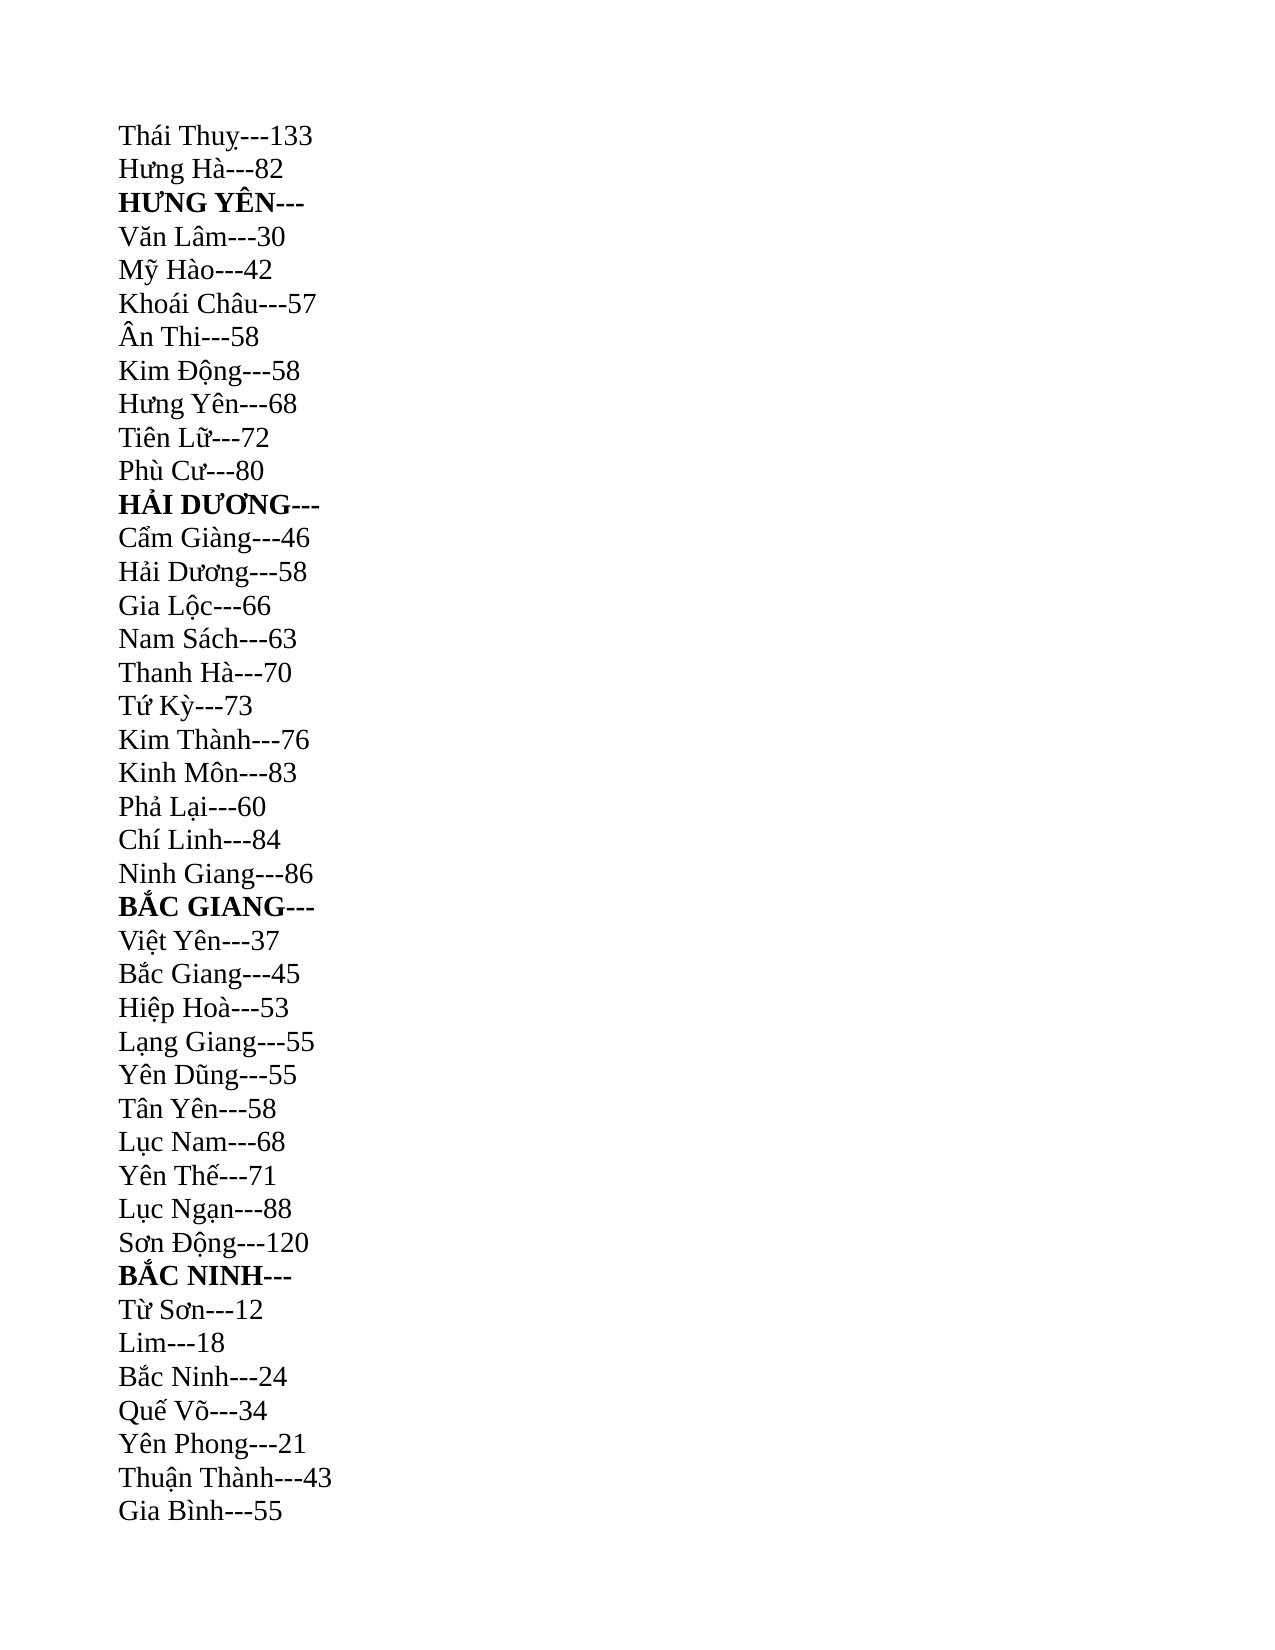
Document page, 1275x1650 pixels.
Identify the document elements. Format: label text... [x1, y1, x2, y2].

text Ân Thi---58 [118, 319, 1157, 353]
text Hưng Yên---68 [118, 386, 1157, 420]
text Hải Dương---58 [118, 554, 1157, 588]
text Cẩm Giàng---46 [118, 521, 1157, 554]
text Tiên Lữ---72 [118, 420, 1157, 453]
text Bắc Giang---45 [118, 957, 1157, 990]
text Lục Ngạn---88 [118, 1191, 1157, 1225]
text Khoái Châu---57 [118, 286, 1157, 319]
text Phù Cư---80 [118, 453, 1157, 487]
text Yên Thế---71 [118, 1158, 1157, 1191]
text Việt Yên---37 [118, 923, 1157, 957]
text Chí Linh---84 [118, 822, 1157, 856]
text Hưng Hà---82 [118, 152, 1157, 185]
text Lạng Giang---55 [118, 1024, 1157, 1057]
text Văn Lâm---30 [118, 219, 1157, 252]
text Kinh Môn---83 [118, 755, 1157, 789]
text Sơn Động---120 [118, 1225, 1157, 1258]
text Lim---18 [118, 1326, 1157, 1359]
text Nam Sách---63 [118, 621, 1157, 655]
text Phả Lại---60 [118, 789, 1157, 822]
text Bắc Ninh---24 [118, 1359, 1157, 1393]
text Gia Bình---55 [118, 1493, 1157, 1527]
text Quế Võ---34 [118, 1393, 1157, 1426]
text BẮC GIANG--- [118, 889, 1157, 923]
text Tân Yên---58 [118, 1091, 1157, 1124]
text Kim Thành---76 [118, 722, 1157, 755]
text Lục Nam---68 [118, 1124, 1157, 1158]
text Thái Thuỵ---133 [118, 118, 1157, 152]
text Mỹ Hào---42 [118, 252, 1157, 286]
text Ninh Giang---86 [118, 856, 1157, 889]
text Thanh Hà---70 [118, 655, 1157, 688]
text Yên Dũng---55 [118, 1057, 1157, 1091]
text Từ Sơn---12 [118, 1292, 1157, 1326]
text Kim Động---58 [118, 353, 1157, 386]
text Tứ Kỳ---73 [118, 688, 1157, 722]
text Hiệp Hoà---53 [118, 990, 1157, 1024]
text Gia Lộc---66 [118, 588, 1157, 621]
text HƯNG YÊN--- [118, 185, 1157, 219]
text Yên Phong---21 [118, 1426, 1157, 1460]
text Thuận Thành---43 [118, 1460, 1157, 1493]
text HẢI DƯƠNG--- [118, 487, 1157, 521]
text BẮC NINH--- [118, 1258, 1157, 1292]
